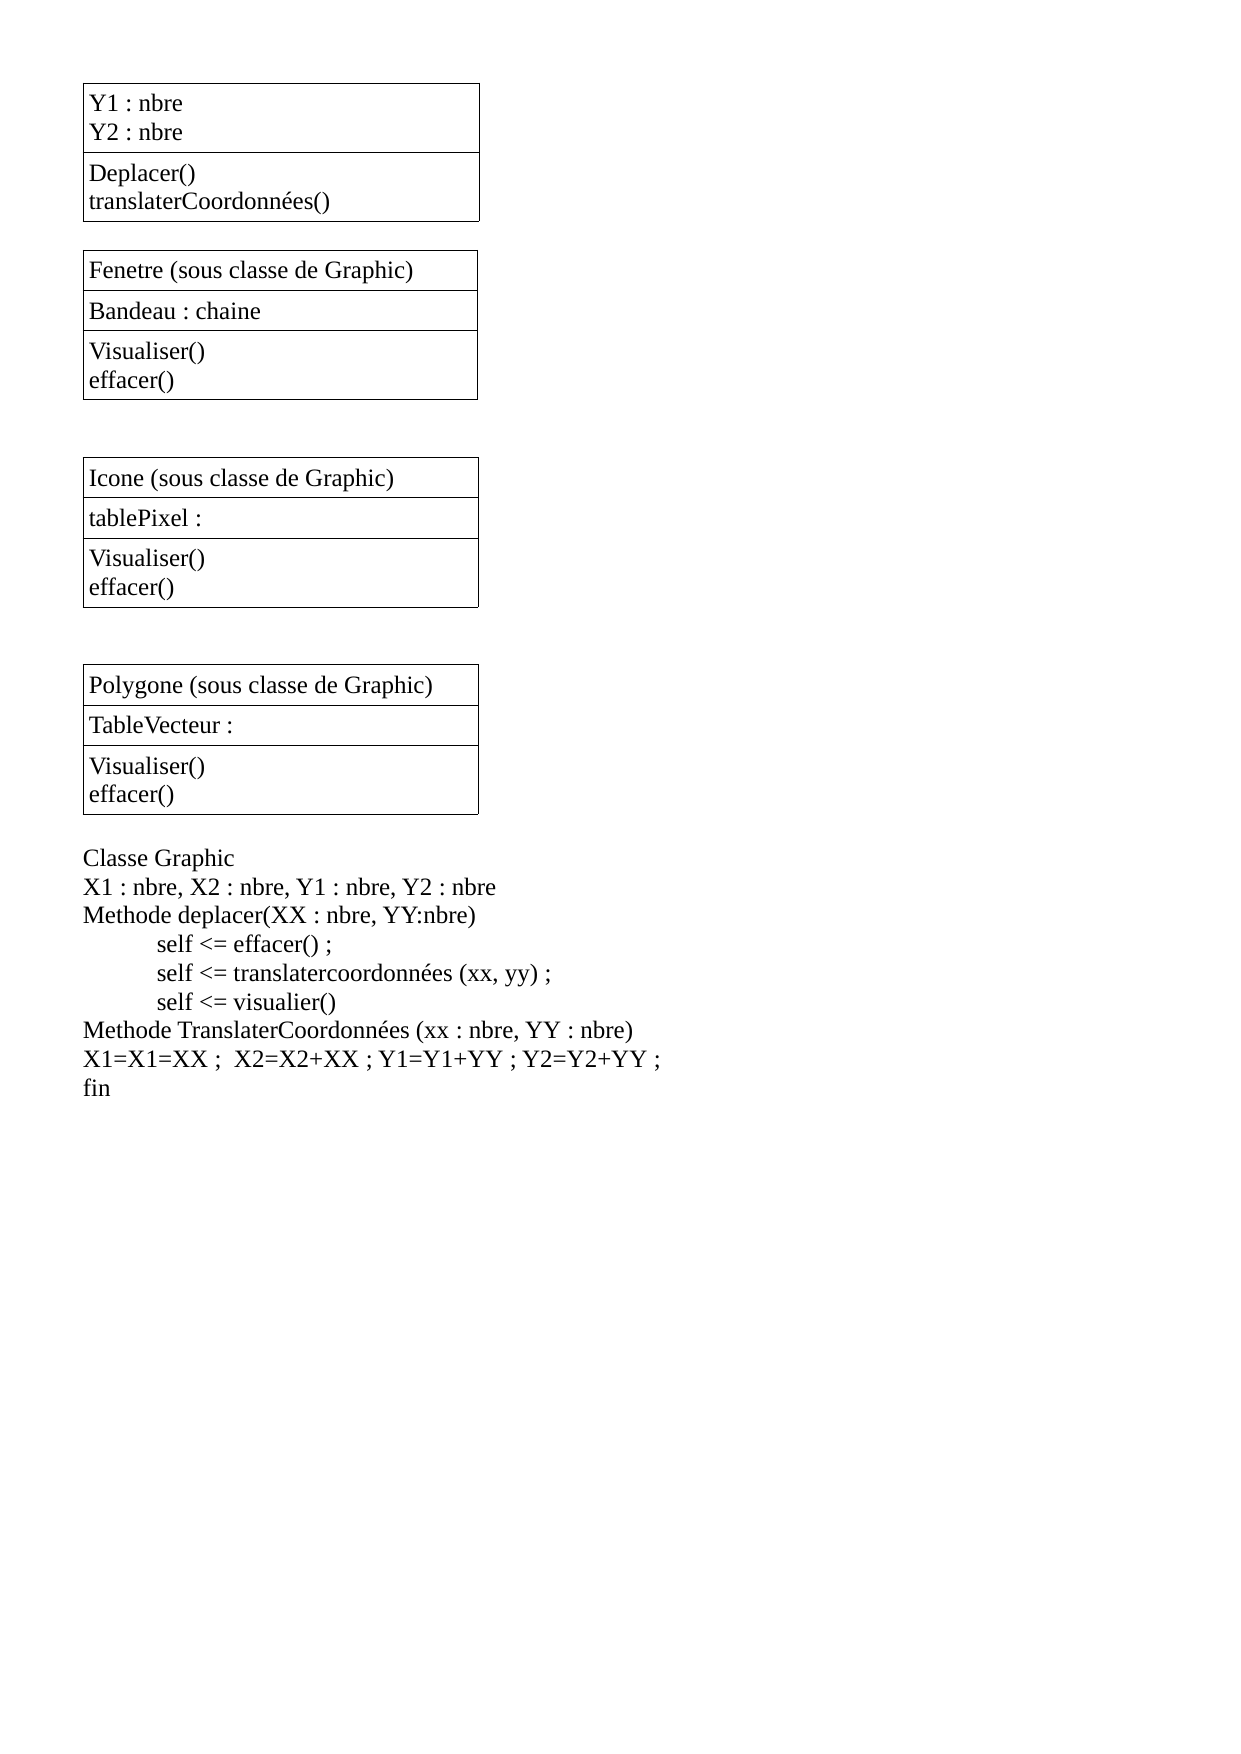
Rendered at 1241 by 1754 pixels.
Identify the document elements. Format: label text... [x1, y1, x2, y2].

text self <= visualier() [83, 987, 1157, 1015]
text self <= effacer() ; [83, 929, 1157, 958]
text fin [83, 1073, 1157, 1102]
table_cell tablePixel : [84, 498, 478, 538]
table_cell TableVecteur : [84, 706, 478, 745]
text Methode deplacer(XX : nbre, YY:nbre) [83, 900, 1157, 929]
text X1=X1=XX ; X2=X2+XX ; Y1=Y1+YY ; Y2=Y2+YY ; [83, 1044, 1157, 1073]
table_cell Visualiser() effacer() [84, 539, 478, 607]
text X1 : nbre, X2 : nbre, Y1 : nbre, Y2 : nbre [83, 872, 1157, 900]
text self <= translatercoordonnées (xx, yy) ; [83, 958, 1157, 987]
table_cell Bandeau : chaine [84, 291, 477, 330]
text Methode TranslaterCoordonnées (xx : nbre, YY : nbre) [83, 1015, 1157, 1044]
table_header Icone (sous classe de Graphic) [84, 458, 478, 497]
table_header Fenetre (sous classe de Graphic) [84, 251, 477, 290]
table_cell Y1 : nbre Y2 : nbre [84, 84, 479, 152]
table_cell Visualiser() effacer() [84, 331, 477, 399]
table_cell Visualiser() effacer() [84, 746, 478, 814]
table_header Polygone (sous classe de Graphic) [84, 665, 478, 704]
table_cell Deplacer() translaterCoordonnées() [84, 153, 479, 221]
text Classe Graphic [83, 843, 1157, 872]
